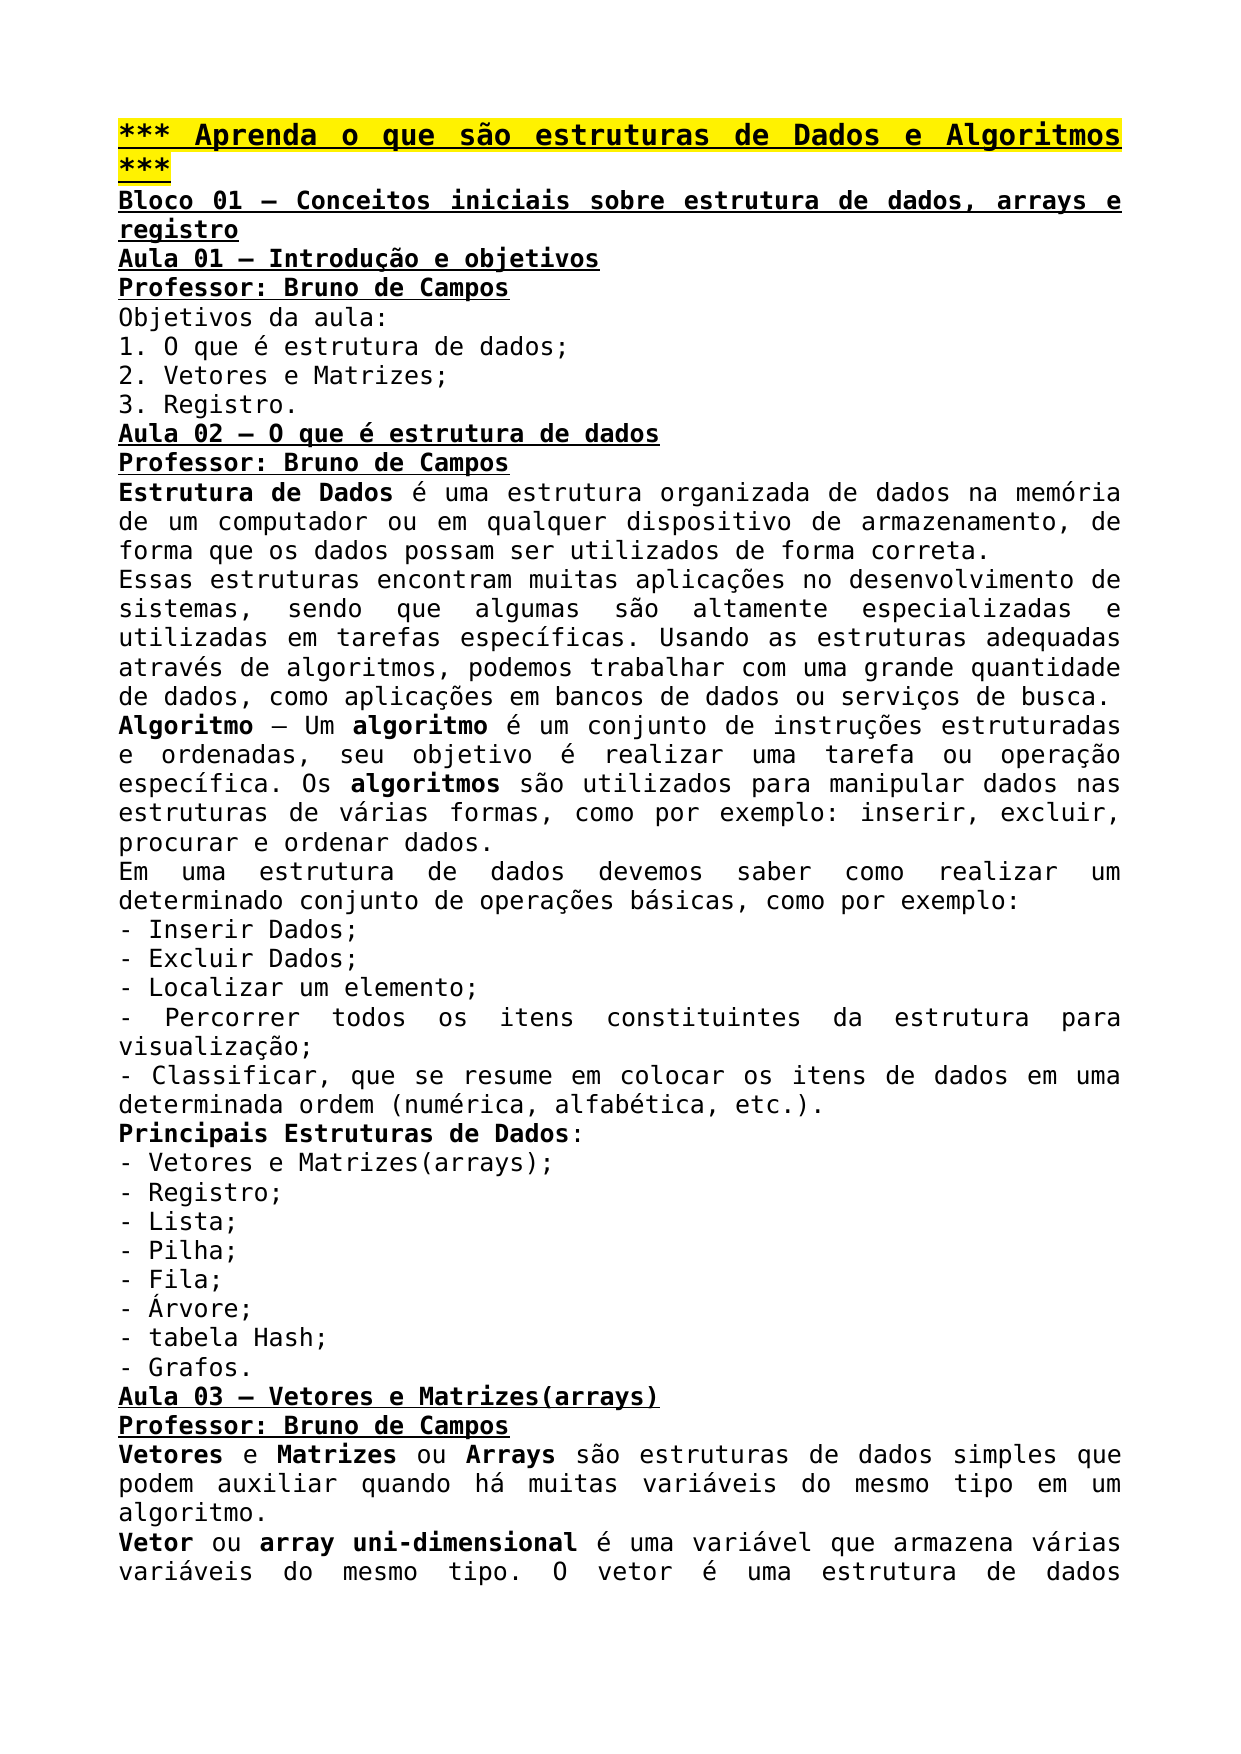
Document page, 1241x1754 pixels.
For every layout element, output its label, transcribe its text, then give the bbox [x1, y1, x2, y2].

text - Inserir Dados; [118, 915, 1122, 944]
text - Registro; [118, 1178, 1122, 1207]
text Professor: Bruno de Campos [118, 448, 1122, 478]
text Aula 01 – Introdução e objetivos [118, 244, 1122, 273]
text Algoritmo – Um algoritmo é um conjunto de instruções estruturadas e ordenadas, seu objetivo é realizar uma tarefa ou operação específica. Os algoritmos são utilizados para manipular dados nas estruturas de várias formas, como por exemplo: inserir, excluir, procurar e ordenar dados. [118, 711, 1122, 857]
text - Lista; [118, 1207, 1122, 1236]
text Objetivos da aula: [118, 303, 1122, 332]
text - Percorrer todos os itens constituintes da estrutura para visualização; [118, 1003, 1122, 1061]
text - Pilha; [118, 1236, 1122, 1265]
text *** [118, 149, 1122, 186]
text - Árvore; [118, 1294, 1122, 1323]
text - Excluir Dados; [118, 944, 1122, 973]
text 2. Vetores e Matrizes; [118, 361, 1122, 390]
text registro [118, 213, 1122, 244]
text - Localizar um elemento; [118, 973, 1122, 1003]
text Bloco 01 – Conceitos iniciais sobre estrutura de dados, arrays e [118, 186, 1122, 211]
text - Fila; [118, 1265, 1122, 1294]
text Vetores e Matrizes ou Arrays são estruturas de dados simples que podem auxiliar quando há muitas variáveis do mesmo tipo em um algoritmo. [118, 1440, 1122, 1528]
text 1. O que é estrutura de dados; [118, 332, 1122, 361]
text - Grafos. [118, 1353, 1122, 1382]
text Aula 02 – O que é estrutura de dados [118, 419, 1122, 448]
text Essas estruturas encontram muitas aplicações no desenvolvimento de sistemas, sendo que algumas são altamente especializadas e utilizadas em tarefas específicas. Usando as estruturas adequadas através de algoritmos, podemos trabalhar com uma grande quantidade de dados, como aplicações em bancos de dados ou serviços de busca. [118, 565, 1122, 711]
text Estrutura de Dados é uma estrutura organizada de dados na memória de um computador ou em qualquer dispositivo de armazenamento, de forma que os dados possam ser utilizados de forma correta. [118, 478, 1122, 565]
text *** Aprenda o que são estruturas de Dados e Algoritmos [118, 118, 1122, 147]
text Vetor ou array uni-dimensional é uma variável que armazena várias variáveis do mesmo tipo. O vetor é uma estrutura de dados [118, 1528, 1122, 1586]
text Professor: Bruno de Campos [118, 1411, 1122, 1440]
text - tabela Hash; [118, 1323, 1122, 1353]
text Professor: Bruno de Campos [118, 273, 1122, 303]
text - Classificar, que se resume em colocar os itens de dados em uma determinada ordem (numérica, alfabética, etc.). [118, 1061, 1122, 1119]
text Principais Estruturas de Dados: [118, 1119, 1122, 1148]
text Em uma estrutura de dados devemos saber como realizar um determinado conjunto de operações básicas, como por exemplo: [118, 857, 1122, 915]
text 3. Registro. [118, 390, 1122, 419]
text - Vetores e Matrizes(arrays); [118, 1148, 1122, 1178]
text Aula 03 – Vetores e Matrizes(arrays) [118, 1382, 1122, 1411]
